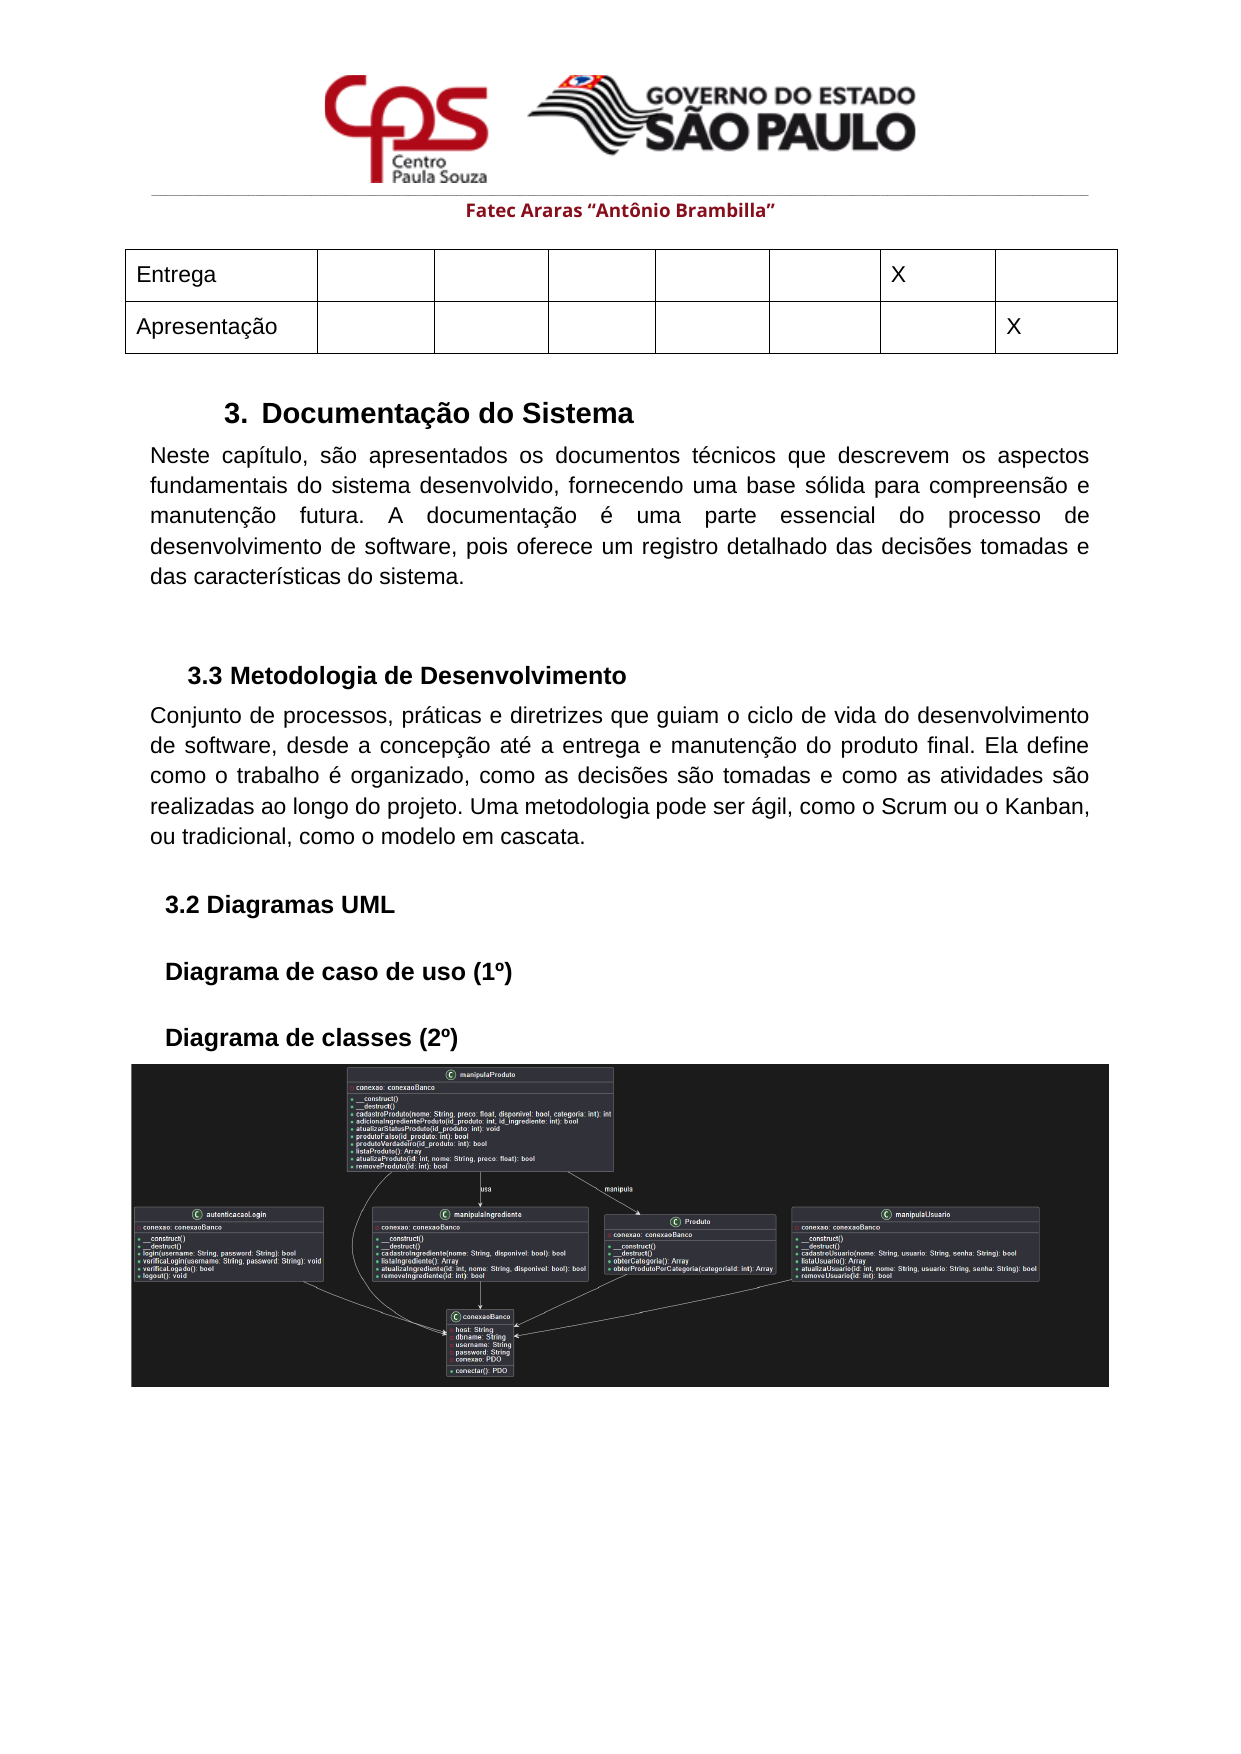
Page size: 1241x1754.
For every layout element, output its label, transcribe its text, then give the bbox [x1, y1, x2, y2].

table_cell Apresentação [126, 302, 317, 353]
table_cell [881, 302, 995, 353]
subtitle 3.2 Diagramas UML [165, 891, 1090, 919]
table_cell [435, 302, 548, 353]
table_cell [549, 250, 655, 301]
table_cell [996, 250, 1117, 301]
table_cell [656, 302, 769, 353]
text Neste capítulo, são apresentados os documentos técnicos que descrevem os aspectos fundamentais do sistema desenvolvido, fornecendo uma base sólida para compreensão e manutenção futura. A documentação é uma parte essencial do processo de desenvolvimento de software, pois oferece um registro detalhado das decisões tomadas e das características do sistema. [150, 442, 1090, 589]
subtitle Documentação do Sistema [224, 396, 1090, 429]
table_cell [318, 302, 434, 353]
table_cell X [996, 302, 1117, 353]
picture [131, 1064, 1109, 1387]
subtitle Metodologia de Desenvolvimento [187, 661, 1090, 689]
table_cell Entrega [126, 250, 317, 301]
table_cell [435, 250, 548, 301]
picture [324, 75, 916, 183]
table_cell [318, 250, 434, 301]
subtitle Diagrama de classes (2º) [165, 1023, 1090, 1052]
table_cell [656, 250, 769, 301]
subtitle Diagrama de caso de uso (1º) [165, 957, 1090, 986]
table_cell [770, 250, 880, 301]
table_cell [770, 302, 880, 353]
table_cell X [881, 250, 995, 301]
table_cell [549, 302, 655, 353]
text Conjunto de processos, práticas e diretrizes que guiam o ciclo de vida do desenvolvimento de software, desde a concepção até a entrega e manutenção do produto final. Ela define como o trabalho é organizado, como as decisões são tomadas e como as atividades são realizadas ao longo do projeto. Uma metodologia pode ser ágil, como o Scrum ou o Kanban, ou tradicional, como o modelo em cascata. [150, 702, 1090, 849]
